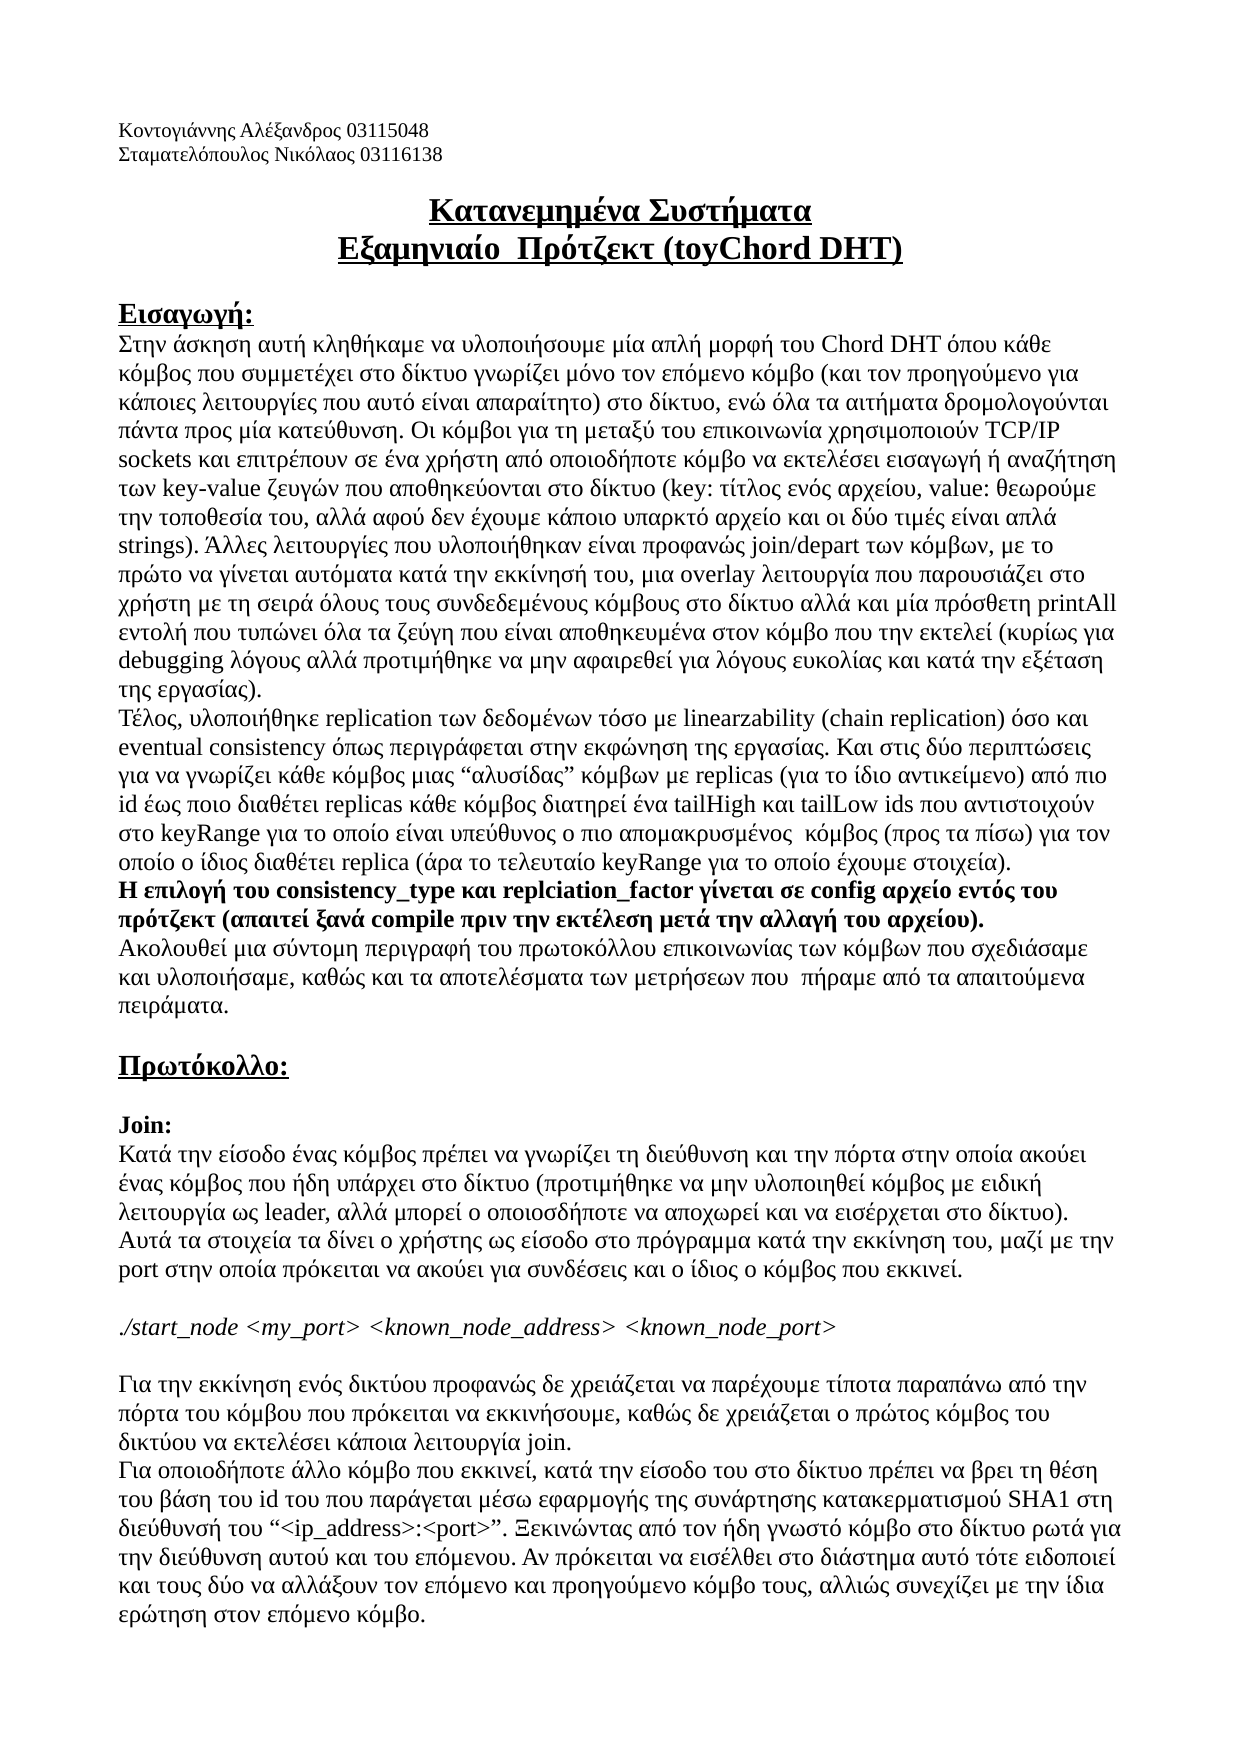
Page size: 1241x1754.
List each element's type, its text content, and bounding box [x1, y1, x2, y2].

text Κατανεμημένα Συστήματα [118, 190, 1122, 229]
text Κατά την είσοδο ένας κόμβος πρέπει να γνωρίζει τη διεύθυνση και την πόρτα στην οποία ακούει ένας κόμβος που ήδη υπάρχει στο δίκτυο (προτιμήθηκε να μην υλοποιηθεί κόμβος με ειδική λειτουργία ως leader, αλλά μπορεί ο οποιοσδήποτε να αποχωρεί και να εισέρχεται στο δίκτυο). Αυτά τα στοιχεία τα δίνει ο χρήστης ως είσοδο στο πρόγραμμα κατά την εκκίνηση του, μαζί με την port στην οποία πρόκειται να ακούει για συνδέσεις και ο ίδιος ο κόμβος που εκκινεί. [118, 1139, 1122, 1283]
text Τέλος, υλοποιήθηκε replication των δεδομένων τόσο με linearzability (chain replication) όσο και eventual consistency όπως περιγράφεται στην εκφώνηση της εργασίας. Και στις δύο περιπτώσεις για να γνωρίζει κάθε κόμβος μιας “αλυσίδας” κόμβων με replicas (για το ίδιο αντικείμενο) από πιο id έως ποιο διαθέτει replicas κάθε κόμβος διατηρεί ένα tailHigh και tailLow ids που αντιστοιχούν στο keyRange για το οποίο είναι υπεύθυνος ο πιο απομακρυσμένος κόμβος (προς τα πίσω) για τον οποίο ο ίδιος διαθέτει replica (άρα το τελευταίο keyRange για το οποίο έχουμε στοιχεία). [118, 703, 1122, 876]
text Εξαμηνιαίο Πρότζεκτ (toyChord DHT) [118, 229, 1122, 267]
text Η επιλογή του consistency_type και replciation_factor γίνεται σε config αρχείο εντός του πρότζεκτ (απαιτεί ξανά compile πριν την εκτέλεση μετά την αλλαγή του αρχείου). [118, 876, 1122, 933]
text Στην άσκηση αυτή κληθήκαμε να υλοποιήσουμε μία απλή μορφή του Chord DHT όπου κάθε κόμβος που συμμετέχει στο δίκτυο γνωρίζει μόνο τον επόμενο κόμβο (και τον προηγούμενο για κάποιες λειτουργίες που αυτό είναι απαραίτητο) στο δίκτυο, ενώ όλα τα αιτήματα δρομολογούνται πάντα προς μία κατεύθυνση. Οι κόμβοι για τη μεταξύ του επικοινωνία χρησιμοποιούν TCP/IP sockets και επιτρέπουν σε ένα χρήστη από οποιοδήποτε κόμβο να εκτελέσει εισαγωγή ή αναζήτηση των key-value ζευγών που αποθηκεύονται στο δίκτυο (key: τίτλος ενός αρχείου, value: θεωρούμε την τοποθεσία του, αλλά αφού δεν έχουμε κάποιο υπαρκτό αρχείο και οι δύο τιμές είναι απλά strings). Άλλες λειτουργίες που υλοποιήθηκαν είναι προφανώς join/depart των κόμβων, με το πρώτο να γίνεται αυτόματα κατά την εκκίνησή του, μια overlay λειτουργία που παρουσιάζει στο χρήστη με τη σειρά όλους τους συνδεδεμένους κόμβους στο δίκτυο αλλά και μία πρόσθετη printAll εντολή που τυπώνει όλα τα ζεύγη που είναι αποθηκευμένα στον κόμβο που την εκτελεί (κυρίως για debugging λόγους αλλά προτιμήθηκε να μην αφαιρεθεί για λόγους ευκολίας και κατά την εξέταση της εργασίας). [118, 329, 1122, 703]
text Join: [118, 1110, 1122, 1139]
text Για την εκκίνηση ενός δικτύου προφανώς δε χρειάζεται να παρέχουμε τίποτα παραπάνω από την πόρτα του κόμβου που πρόκειται να εκκινήσουμε, καθώς δε χρειάζεται ο πρώτος κόμβος του δικτύου να εκτελέσει κάποια λειτουργία join. [118, 1369, 1122, 1455]
text Εισαγωγή: [118, 296, 1122, 329]
text Πρωτόκολλο: [118, 1048, 1122, 1082]
text Κοντογιάννης Αλέξανδρος 03115048 [118, 118, 1122, 142]
text Σταματελόπουλος Νικόλαος 03116138 [118, 142, 1122, 166]
text Για οποιοδήποτε άλλο κόμβο που εκκινεί, κατά την είσοδο του στο δίκτυο πρέπει να βρει τη θέση του βάση του id του που παράγεται μέσω εφαρμογής της συνάρτησης κατακερματισμού SHA1 στη διεύθυνσή του “<ip_address>:<port>”. Ξεκινώντας από τον ήδη γνωστό κόμβο στο δίκτυο ρωτά για την διεύθυνση αυτού και του επόμενου. Αν πρόκειται να εισέλθει στο διάστημα αυτό τότε ειδοποιεί και τους δύο να αλλάξουν τον επόμενο και προηγούμενο κόμβο τους, αλλιώς συνεχίζει με την ίδια ερώτηση στον επόμενο κόμβο. [118, 1455, 1122, 1628]
text Ακολουθεί μια σύντομη περιγραφή του πρωτοκόλλου επικοινωνίας των κόμβων που σχεδιάσαμε και υλοποιήσαμε, καθώς και τα αποτελέσματα των μετρήσεων που πήραμε από τα απαιτούμενα πειράματα. [118, 933, 1122, 1019]
text ./start_node <my_port> <known_node_address> <known_node_port> [118, 1312, 1122, 1340]
